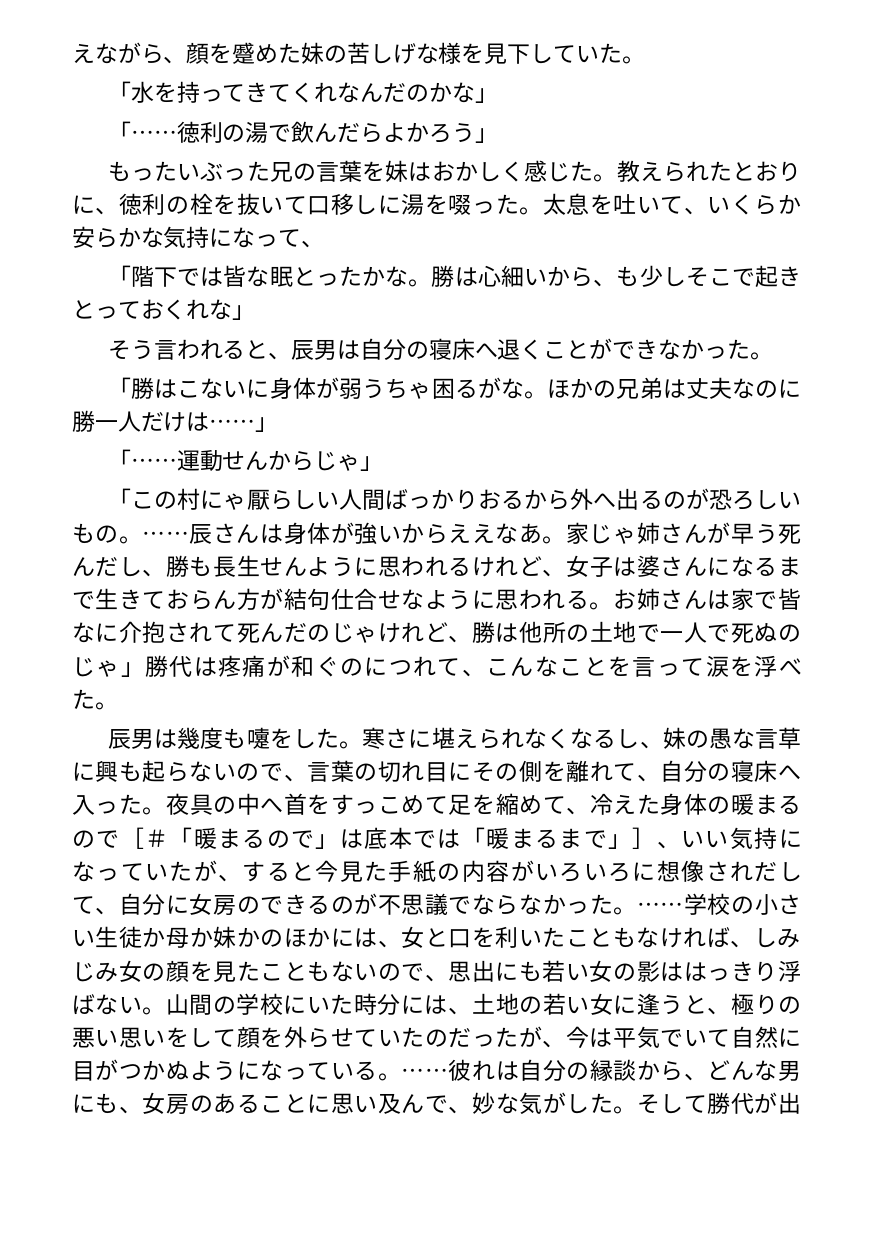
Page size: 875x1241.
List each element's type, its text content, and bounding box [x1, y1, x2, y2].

text そう言われると、辰男は自分の寝床へ退くことができなかった。 [72, 332, 802, 365]
text 「階下では皆な眠とったかな。勝は心細いから、も少しそこで起きとっておくれな」 [72, 259, 802, 326]
text 「……徳利の湯で飲んだらよかろう」 [72, 114, 802, 148]
text 辰男は幾度も嚔をした。寒さに堪えられなくなるし、妹の愚な言草に興も起らないので、言葉の切れ目にその側を離れて、自分の寝床へ入った。夜具の中へ首をすっこめて足を縮めて、冷えた身体の暖まるので［＃「暖まるので」は底本では「暖まるまで」］、いい気持になっていたが、すると今見た手紙の内容がいろいろに想像されだして、自分に女房のできるのが不思議でならなかった。……学校の小さい生徒か母か妹かのほかには、女と口を利いたこともなければ、しみじみ女の顔を見たこともないので、思出にも若い女の影ははっきり浮ばない。山間の学校にいた時分には、土地の若い女に逢うと、極りの悪い思いをして顔を外らせていたのだったが、今は平気でいて自然に目がつかぬようになっている。……彼れは自分の縁談から、どんな男にも、女房のあることに思い及んで、妙な気がした。そして勝代が出 [72, 721, 802, 1119]
text えながら、顔を蹙めた妹の苦しげな様を見下していた。 [72, 36, 802, 69]
text 「水を持ってきてくれなんだのかな」 [72, 75, 802, 108]
text 「……運動せんからじゃ」 [72, 443, 802, 476]
text 「勝はこないに身体が弱うちゃ困るがな。ほかの兄弟は丈夫なのに勝一人だけは……」 [72, 371, 802, 437]
text もったいぶった兄の言葉を妹はおかしく感じた。教えられたとおりに、徳利の栓を抜いて口移しに湯を啜った。太息を吐いて、いくらか安らかな気持になって、 [72, 153, 802, 253]
text 「この村にゃ厭らしい人間ばっかりおるから外へ出るのが恐ろしいもの。……辰さんは身体が強いからええなあ。家じゃ姉さんが早う死んだし、勝も長生せんように思われるけれど、女子は婆さんになるまで生きておらん方が結句仕合せなように思われる。お姉さんは家で皆なに介抱されて死んだのじゃけれど、勝は他所の土地で一人で死ぬのじゃ」勝代は疼痛が和ぐのにつれて、こんなことを言って涙を浮べた。 [72, 482, 802, 715]
